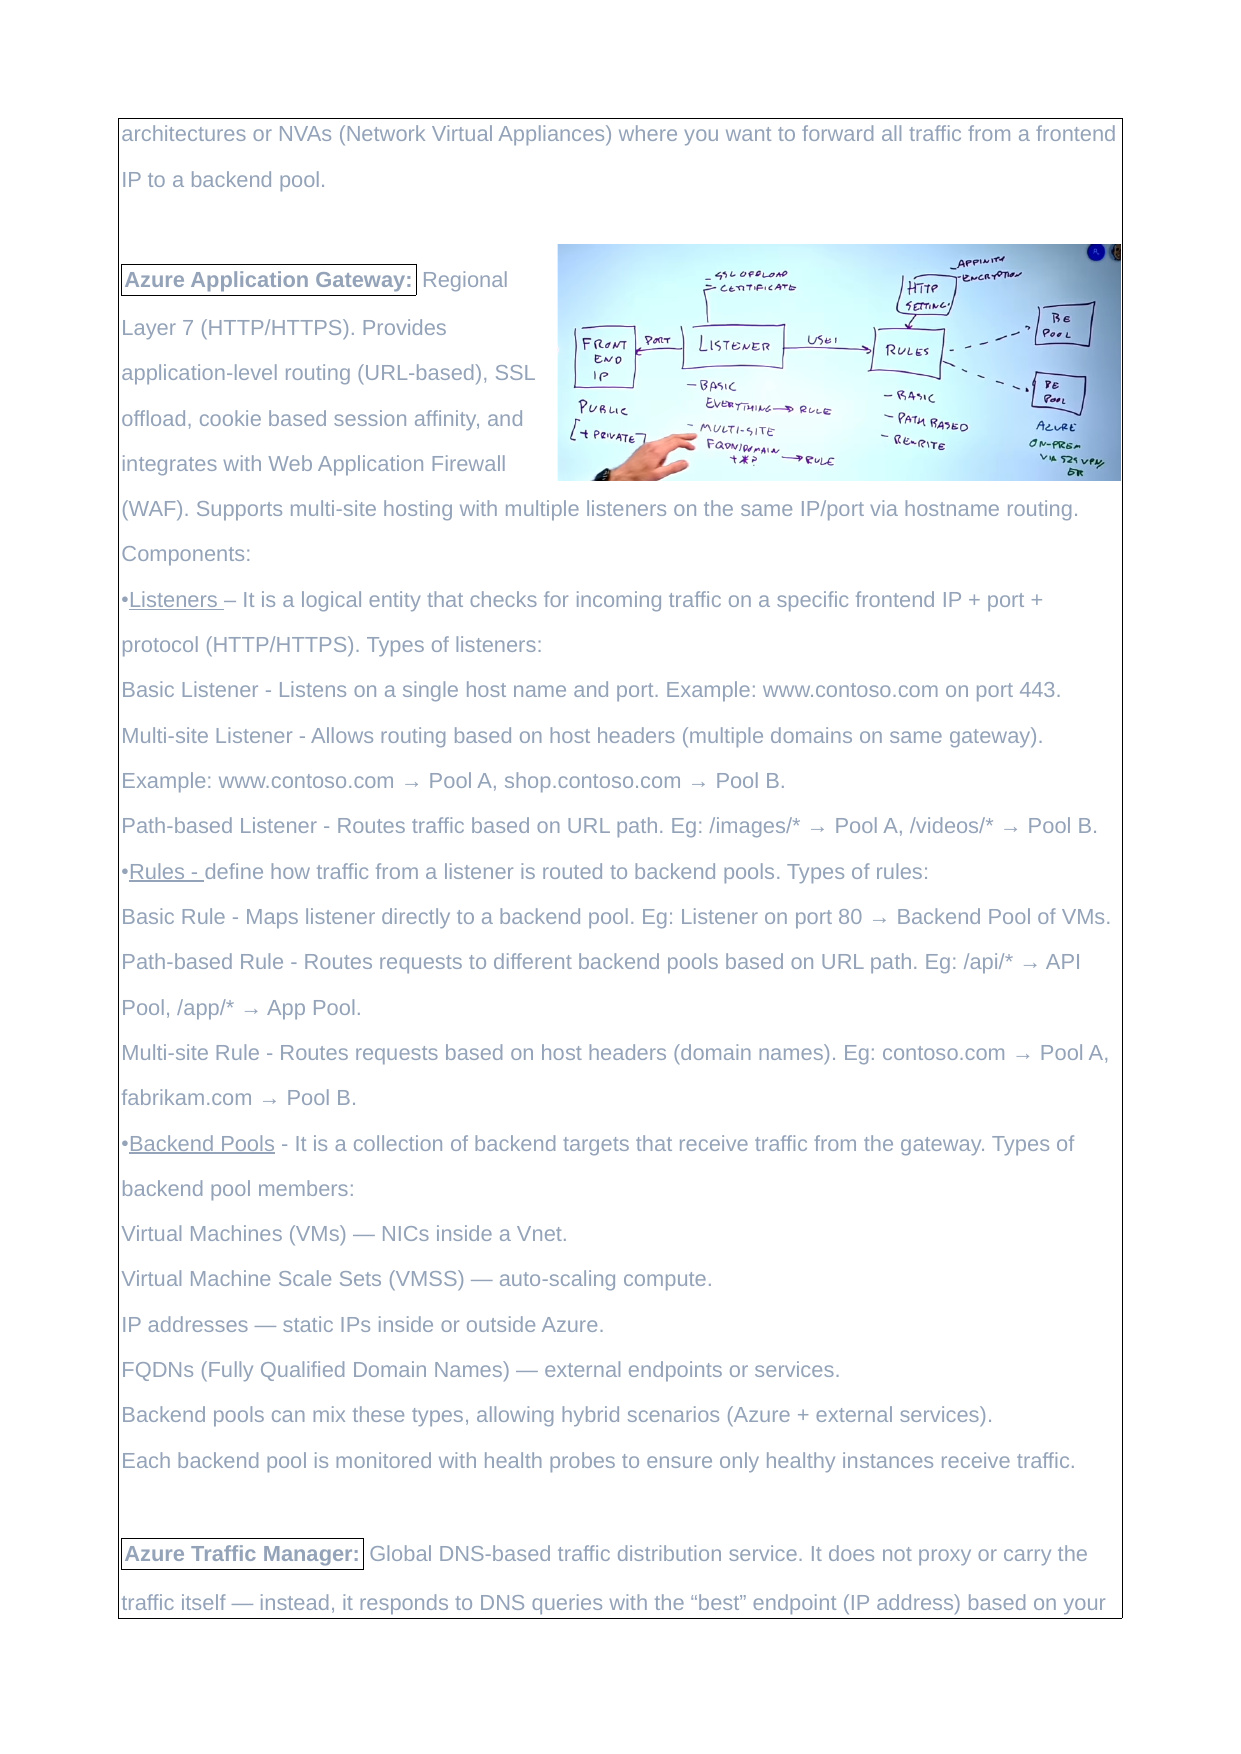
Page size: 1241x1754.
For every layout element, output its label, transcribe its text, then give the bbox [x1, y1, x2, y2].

list Backend Pools - It is a collection of backend targets that receive traffic from the gateway. Types of backend pool members: [119, 1127, 1122, 1201]
picture [557, 244, 1121, 481]
list Virtual Machines (VMs) — NICs inside a Vnet. [119, 1218, 1122, 1246]
list Listeners – It is a logical entity that checks for incoming traffic on a specific frontend IP + port + protocol (HTTP/HTTPS). Types of listeners: Basic Listener - Listens on a single host name and port. Example: www.contoso.com on port 443. Multi‑site Listener - Allows routing based on host headers (multiple domains on same gateway). Example: www.contoso.com → Pool A, shop.contoso.com → Pool B. Path‑based Listener - Routes traffic based on URL path. Eg: /images/* → Pool A, /videos/* → Pool B. [119, 584, 1122, 838]
list architectures or NVAs (Network Virtual Appliances) where you want to forward all traffic from a frontend IP to a backend pool. [119, 119, 1122, 192]
list Rules - define how traffic from a listener is routed to backend pools. Types of rules: Basic Rule - Maps listener directly to a backend pool. Eg: Listener on port 80 → Backend Pool of VMs. Path‑based Rule - Routes requests to different backend pools based on URL path. Eg: /api/* → API Pool, /app/* → App Pool. [119, 856, 1122, 1020]
list Virtual Machine Scale Sets (VMSS) — auto‑scaling compute. IP addresses — static IPs inside or outside Azure. FQDNs (Fully Qualified Domain Names) — external endpoints or services. Backend pools can mix these types, allowing hybrid scenarios (Azure + external services). Each backend pool is monitored with health probes to ensure only healthy instances receive traffic. [119, 1263, 1122, 1473]
list Azure Traffic Manager: Global DNS-based traffic distribution service. It does not proxy or carry the traffic itself — instead, it responds to DNS queries with the “best” endpoint (IP address) based on your [119, 1535, 1122, 1618]
list Azure Application Gateway: Regional Layer 7 (HTTP/HTTPS). Provides application‑level routing (URL-based), SSL offload, cookie based session affinity, and integrates with Web Application Firewall (WAF). Supports multi-site hosting with multiple listeners on the same IP/port via hostname routing. Components: [119, 260, 1122, 567]
list Multi‑site Rule - Routes requests based on host headers (domain names). Eg: contoso.com → Pool A, fabrikam.com → Pool B. [119, 1037, 1122, 1110]
